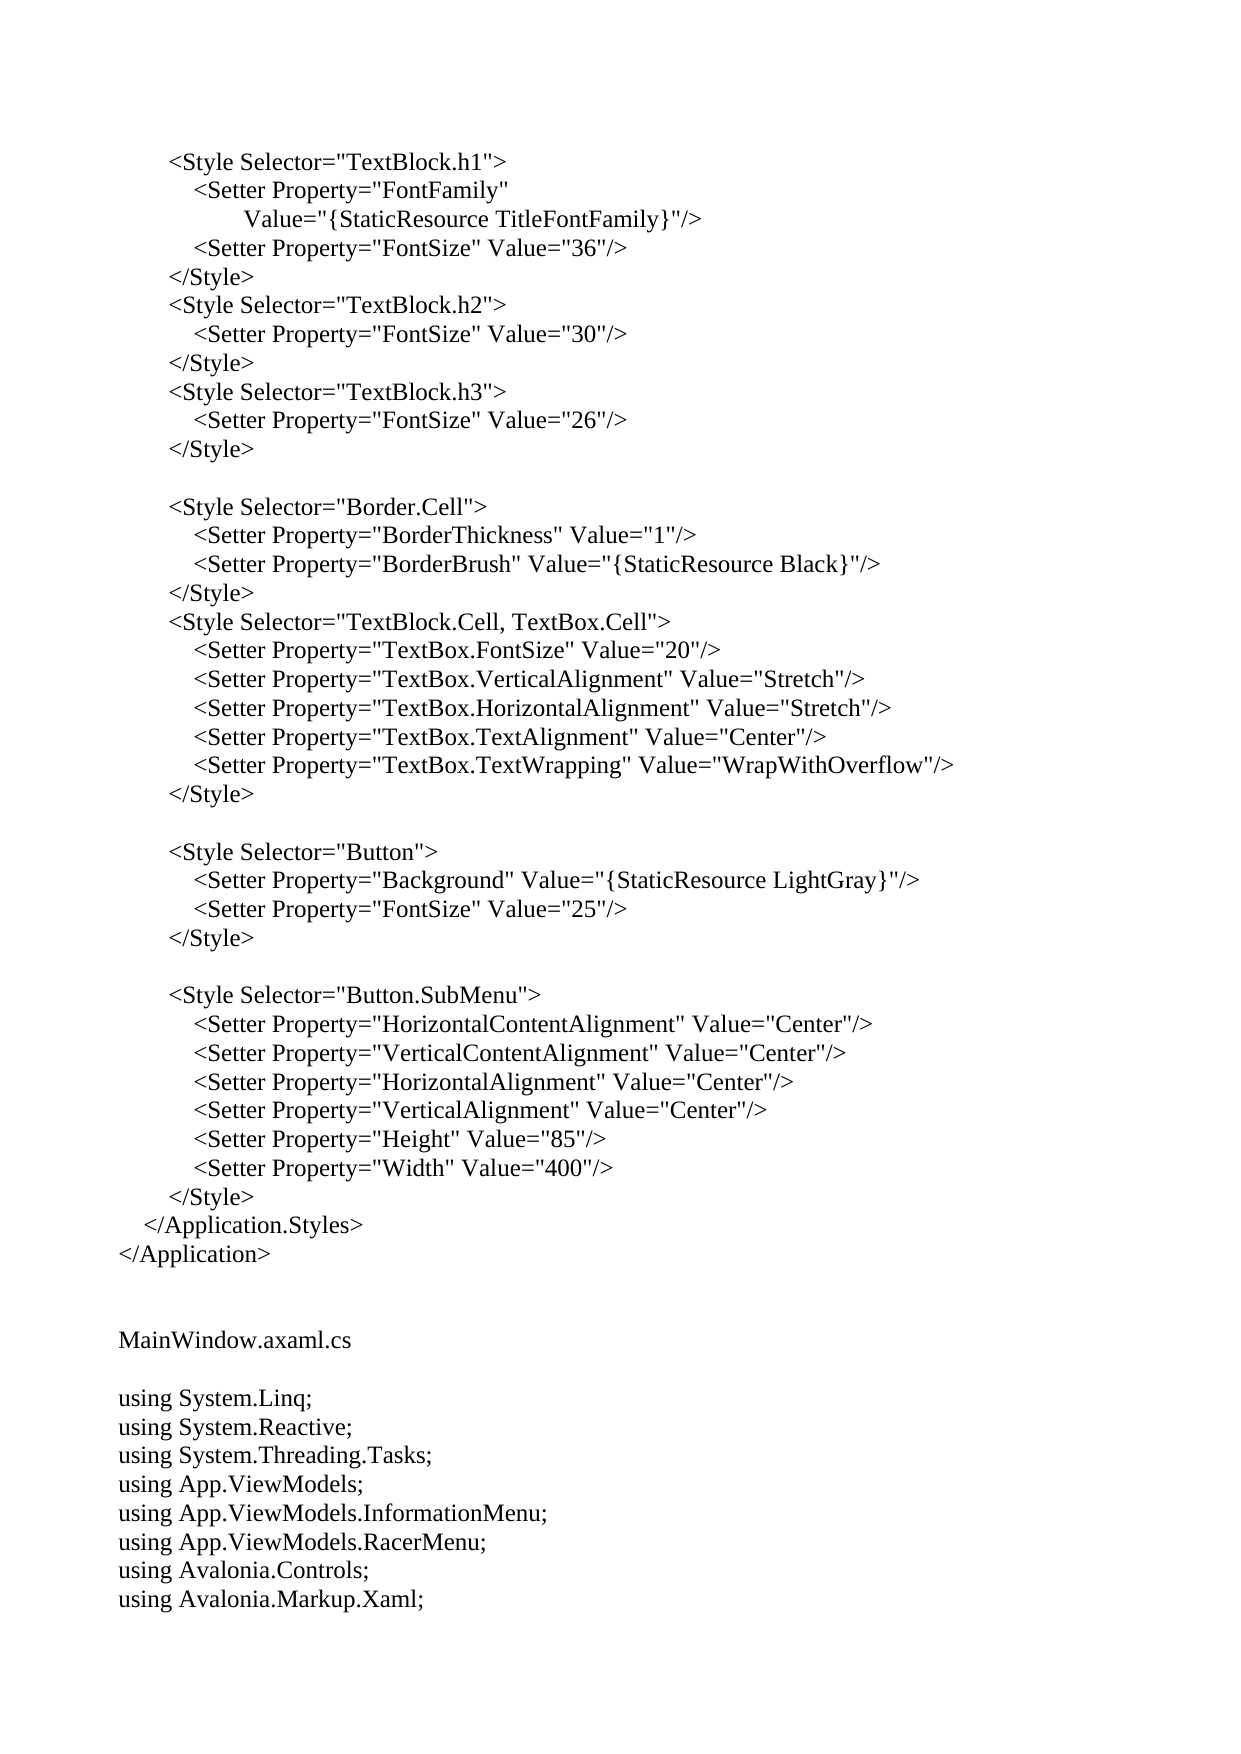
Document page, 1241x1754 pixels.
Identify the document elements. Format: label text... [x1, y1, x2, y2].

subtitle using System.Linq; using System.Reactive; using System.Threading.Tasks; using App.ViewModels; using App.ViewModels.InformationMenu; using App.ViewModels.RacerMenu; using Avalonia.Controls; using Avalonia.Markup.Xaml; [118, 1383, 1122, 1613]
subtitle MainWindow.axaml.cs [118, 1326, 1122, 1383]
subtitle <Style Selector="TextBlock.h1"> <Setter Property="FontFamily" Value="{StaticResource TitleFontFamily}"/> <Setter Property="FontSize" Value="36"/> </Style> <Style Selector="TextBlock.h2"> <Setter Property="FontSize" Value="30"/> </Style> <Style Selector="TextBlock.h3"> <Setter Property="FontSize" Value="26"/> </Style> <Style Selector="Border.Cell"> <Setter Property="BorderThickness" Value="1"/> <Setter Property="BorderBrush" Value="{StaticResource Black}"/> </Style> <Style Selector="TextBlock.Cell, TextBox.Cell"> <Setter Property="TextBox.FontSize" Value="20"/> <Setter Property="TextBox.VerticalAlignment" Value="Stretch"/> <Setter Property="TextBox.HorizontalAlignment" Value="Stretch"/> <Setter Property="TextBox.TextAlignment" Value="Center"/> <Setter Property="TextBox.TextWrapping" Value="WrapWithOverflow"/> </Style> <Style Selector="Button"> <Setter Property="Background" Value="{StaticResource LightGray}"/> <Setter Property="FontSize" Value="25"/> </Style> <Style Selector="Button.SubMenu"> <Setter Property="HorizontalContentAlignment" Value="Center"/> <Setter Property="VerticalContentAlignment" Value="Center"/> <Setter Property="HorizontalAlignment" Value="Center"/> <Setter Property="VerticalAlignment" Value="Center"/> <Setter Property="Height" Value="85"/> <Setter Property="Width" Value="400"/> </Style> </Application.Styles> </Application> [118, 118, 1122, 1326]
